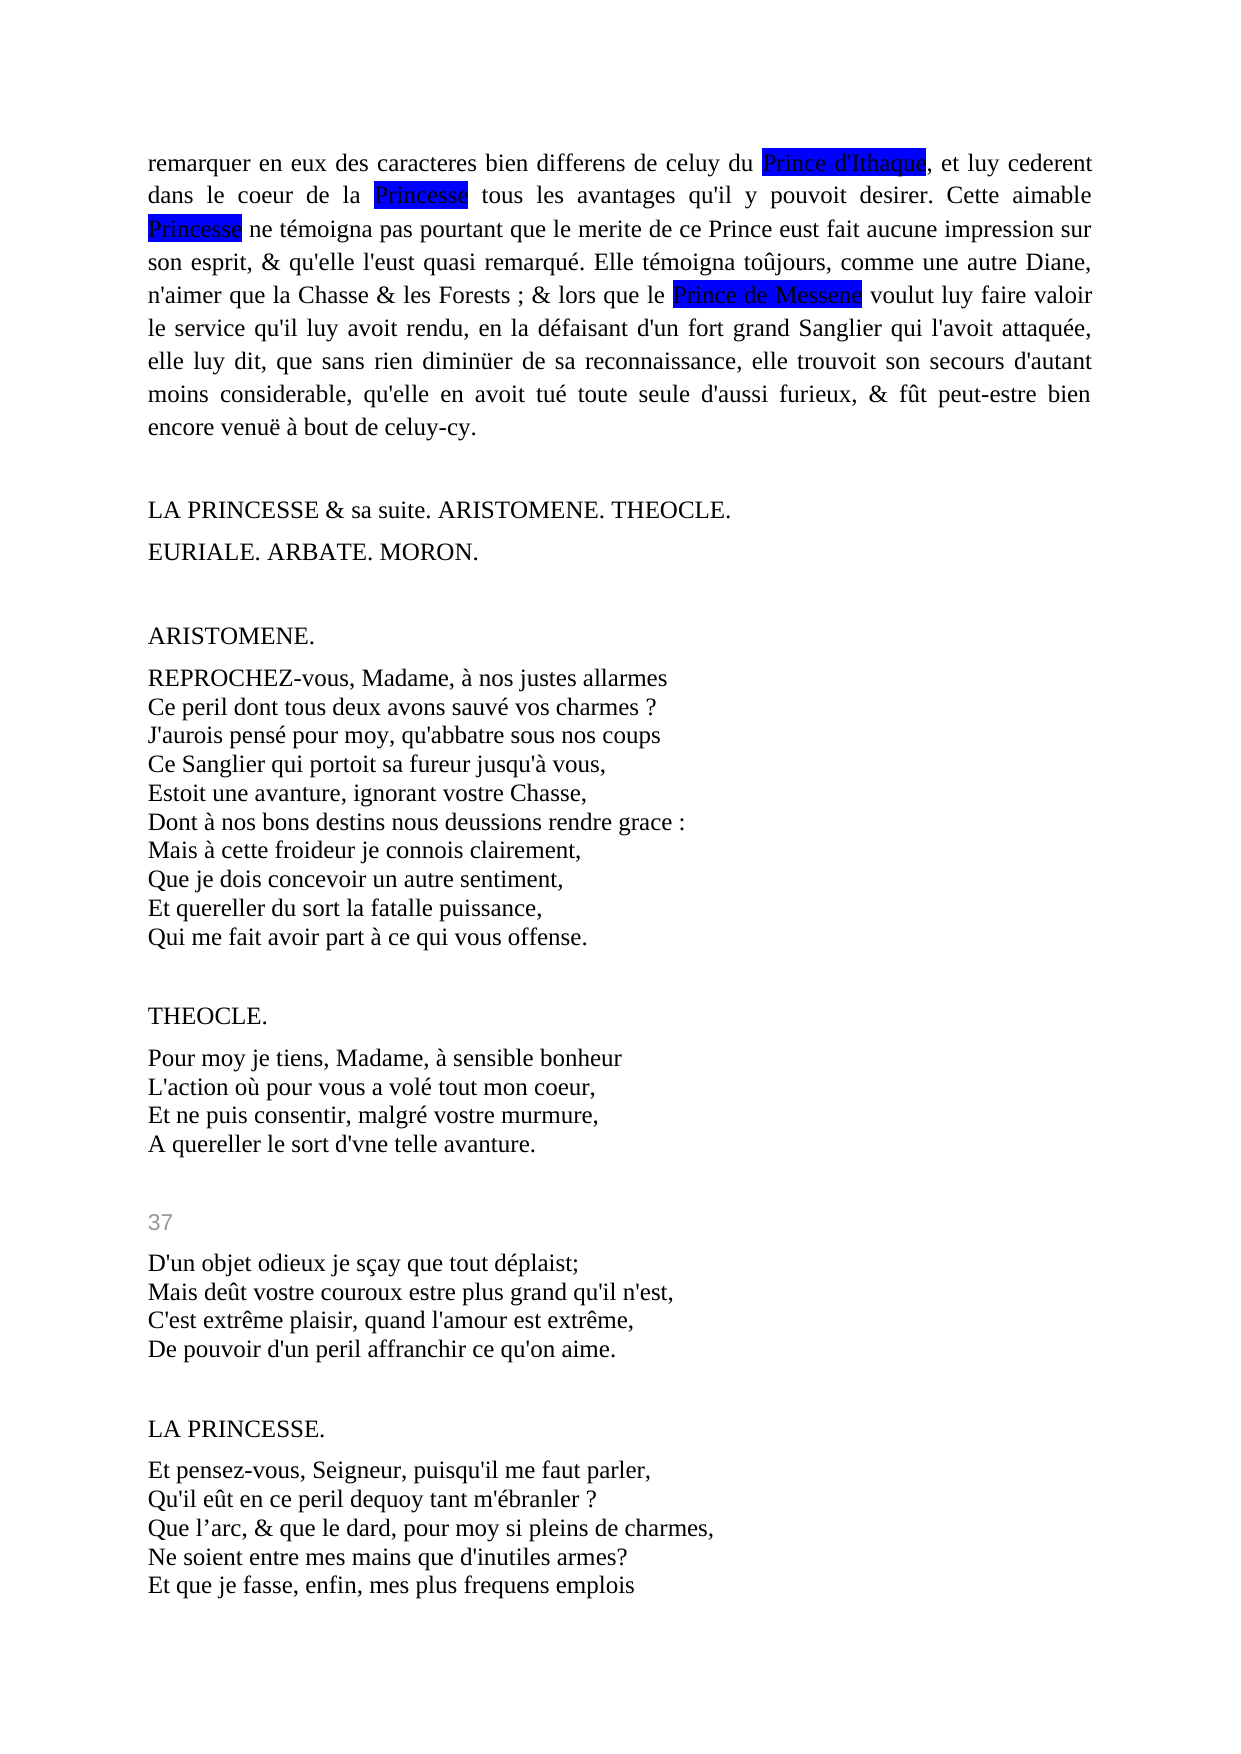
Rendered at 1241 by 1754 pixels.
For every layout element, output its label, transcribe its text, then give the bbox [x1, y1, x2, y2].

text Et ne puis consentir, malgré vostre murmure, [148, 1101, 1093, 1129]
text Qu'il eût en ce peril dequoy tant m'ébranler ? [148, 1484, 1093, 1513]
text THEOCLE. [148, 1001, 1093, 1030]
text A quereller le sort d'vne telle avanture. [148, 1129, 1093, 1158]
text EURIALE. ARBATE. MORON. [148, 537, 1093, 566]
text C'est extrême plaisir, quand l'amour est extrême, [148, 1305, 1093, 1334]
text Pour moy je tiens, Madame, à sensible bonheur [148, 1043, 1093, 1072]
text 37 [173, 1209, 1093, 1235]
text L'action où pour vous a volé tout mon coeur, [148, 1072, 1093, 1101]
text Dont à nos bons destins nous deussions rendre grace : [148, 807, 1093, 836]
text Et pensez-vous, Seigneur, puisqu'il me faut parler, [148, 1456, 1093, 1484]
text Que l’arc, & que le dard, pour moy si pleins de charmes, [148, 1513, 1093, 1542]
text J'aurois pensé pour moy, qu'abbatre sous nos coups [148, 721, 1093, 749]
text Et quereller du sort la fatalle puissance, [148, 893, 1093, 922]
text De pouvoir d'un peril affranchir ce qu'on aime. [148, 1334, 1093, 1363]
text Mais à cette froideur je connois clairement, [148, 836, 1093, 864]
text D'un objet odieux je sçay que tout déplaist; [148, 1248, 1093, 1277]
text remarquer en eux des caracteres bien differens de celuy du Prince d'Ithaque, et luy cederent dans le coeur de la Princesse tous les avantages qu'il y pouvoit desirer. Cette aimable Princesse ne témoigna pas pourtant que le merite de ce Prince eust fait aucune impression sur son esprit, & qu'elle l'eust quasi remarqué. Elle témoigna toûjours, comme une autre Diane, n'aimer que la Chasse & les Forests ; & lors que le Prince de Messene voulut luy faire valoir le service qu'il luy avoit rendu, en la défaisant d'un fort grand Sanglier qui l'avoit attaquée, elle luy dit, que sans rien diminüer de sa reconnaissance, elle trouvoit son secours d'autant moins considerable, qu'elle en avoit tué toute seule d'aussi furieux, & fût peut-estre bien encore venuë à bout de celuy-cy. [148, 148, 1093, 441]
text Ce Sanglier qui portoit sa fureur jusqu'à vous, [148, 749, 1093, 778]
text LA PRINCESSE. [148, 1414, 1093, 1442]
text Qui me fait avoir part à ce qui vous offense. [148, 922, 1093, 951]
text REPROCHEZ-vous, Madame, à nos justes allarmes [148, 663, 1093, 692]
text Ce peril dont tous deux avons sauvé vos charmes ? [148, 692, 1093, 721]
text Estoit une avanture, ignorant vostre Chasse, [148, 778, 1093, 807]
text Que je dois concevoir un autre sentiment, [148, 864, 1093, 893]
text ARISTOMENE. [148, 621, 1093, 650]
text Ne soient entre mes mains que d'inutiles armes? [148, 1542, 1093, 1571]
text LA PRINCESSE & sa suite. ARISTOMENE. THEOCLE. [148, 496, 1093, 524]
text Mais deût vostre couroux estre plus grand qu'il n'est, [148, 1277, 1093, 1305]
text Et que je fasse, enfin, mes plus frequens emplois [148, 1571, 1093, 1599]
